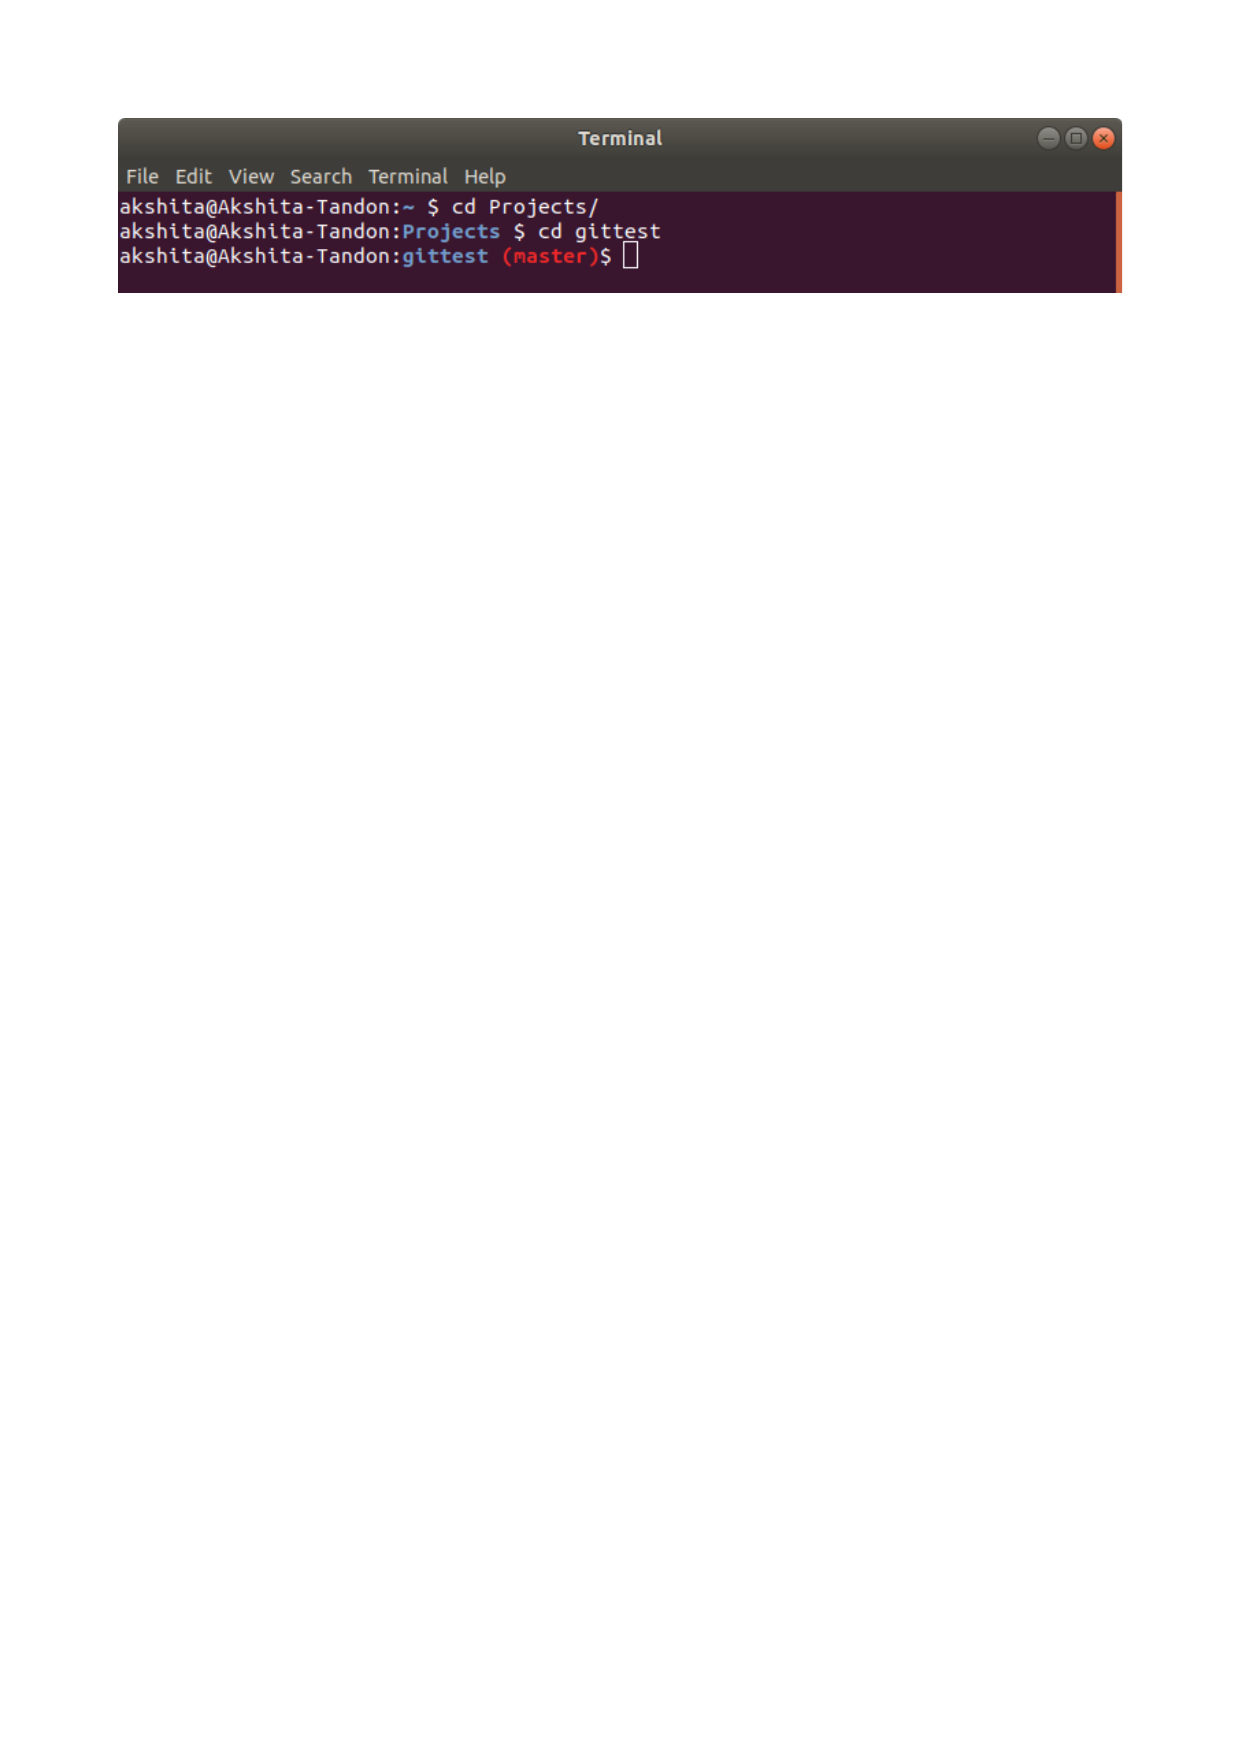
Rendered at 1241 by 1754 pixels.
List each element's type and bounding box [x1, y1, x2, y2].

picture [118, 118, 1123, 293]
